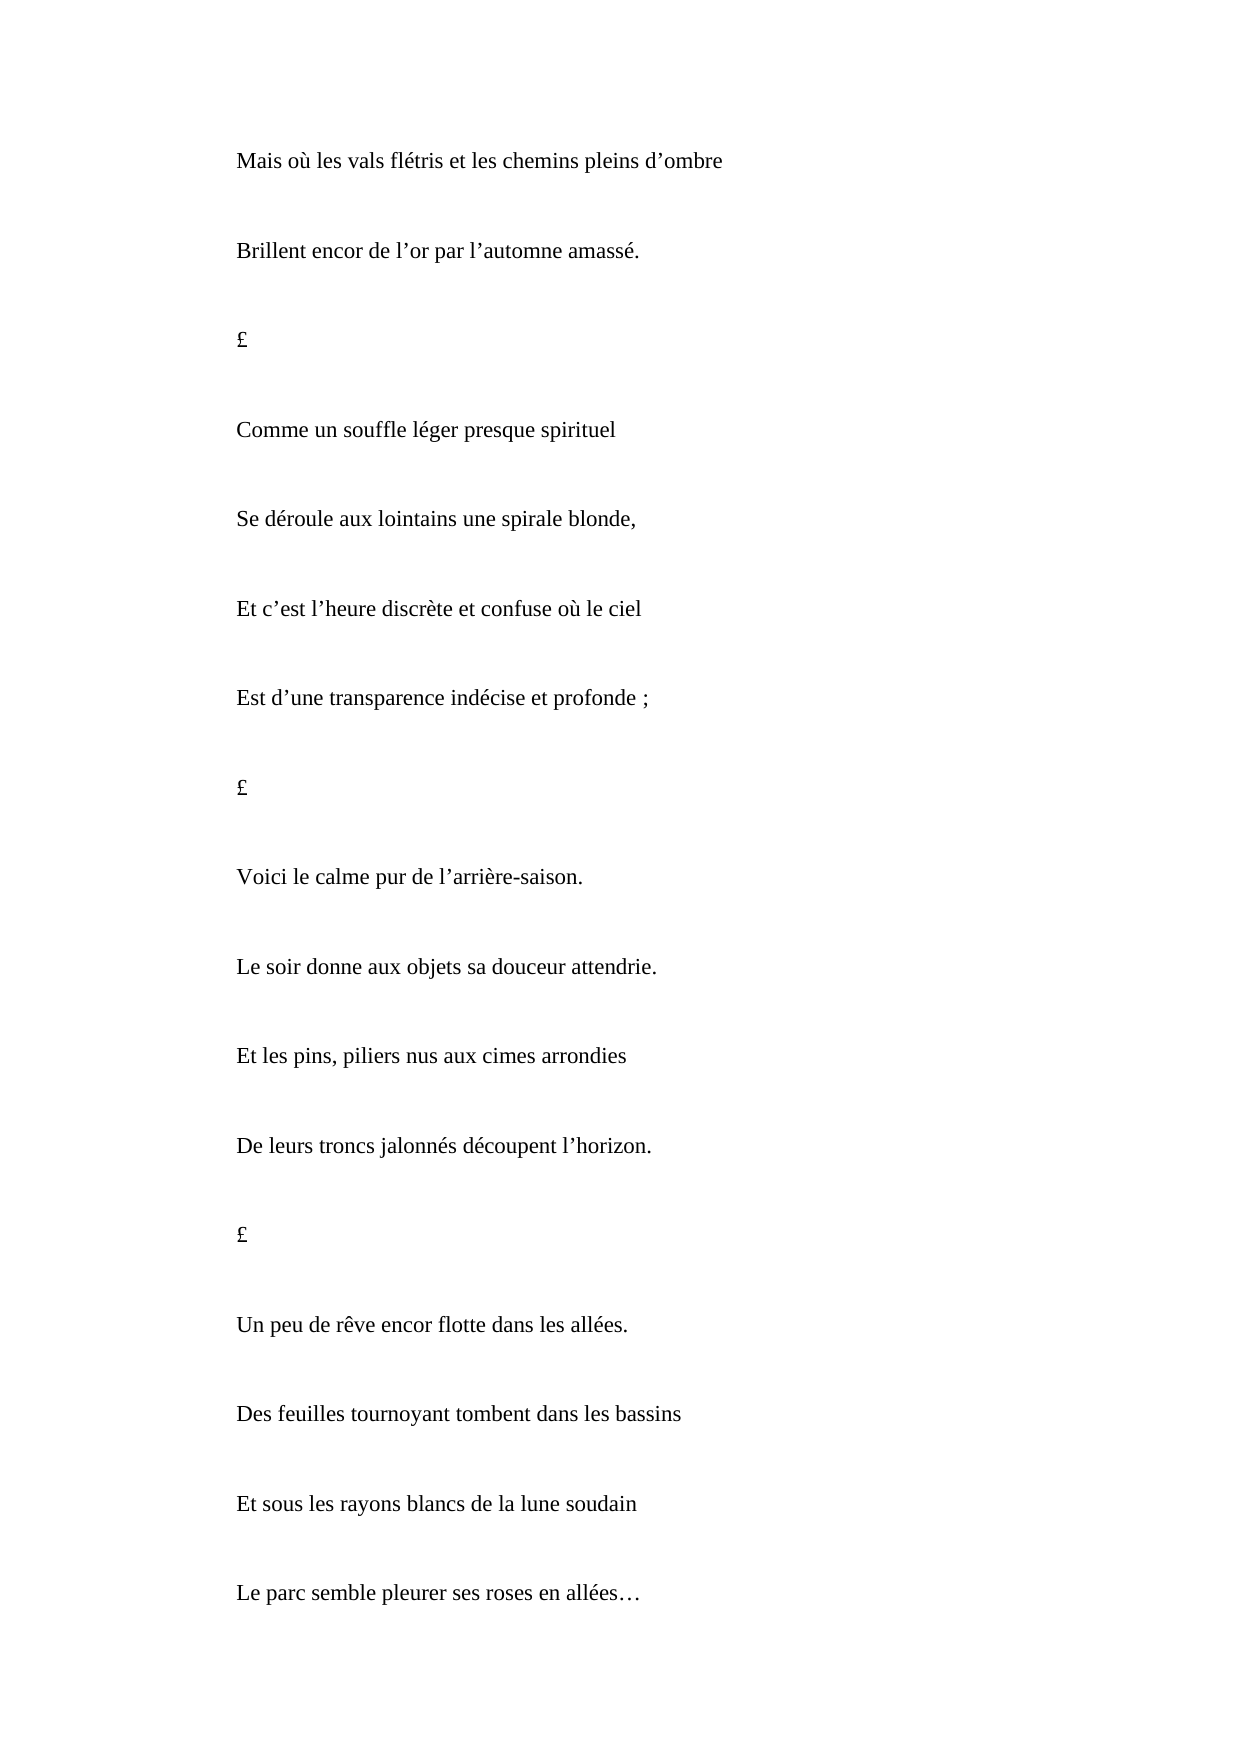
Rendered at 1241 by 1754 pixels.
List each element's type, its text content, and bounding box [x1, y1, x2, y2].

text Mais où les vals flétris et les chemins pleins d’ombre [236, 148, 1093, 174]
text Et sous les rayons blancs de la lune soudain [236, 1490, 1093, 1516]
text £ [236, 327, 1093, 353]
text Voici le calme pur de l’arrière-saison. [236, 863, 1093, 890]
text Un peu de rêve encor flotte dans les allées. [236, 1311, 1093, 1337]
text Se déroule aux lointains une spirale blonde, [236, 506, 1093, 532]
text Brillent encor de l’or par l’automne amassé. [236, 237, 1093, 263]
text Est d’une transparence indécise et profonde ; [236, 684, 1093, 711]
text Comme un souffle léger presque spirituel [236, 416, 1093, 442]
text Le soir donne aux objets sa douceur attendrie. [236, 953, 1093, 979]
text £ [236, 1221, 1093, 1248]
text Et les pins, piliers nus aux cimes arrondies [236, 1042, 1093, 1069]
text Et c’est l’heure discrète et confuse où le ciel [236, 595, 1093, 621]
text Le parc semble pleurer ses roses en allées… [236, 1579, 1093, 1606]
text De leurs troncs jalonnés découpent l’horizon. [236, 1132, 1093, 1158]
text Des feuilles tournoyant tombent dans les bassins [236, 1400, 1093, 1427]
text £ [236, 774, 1093, 800]
